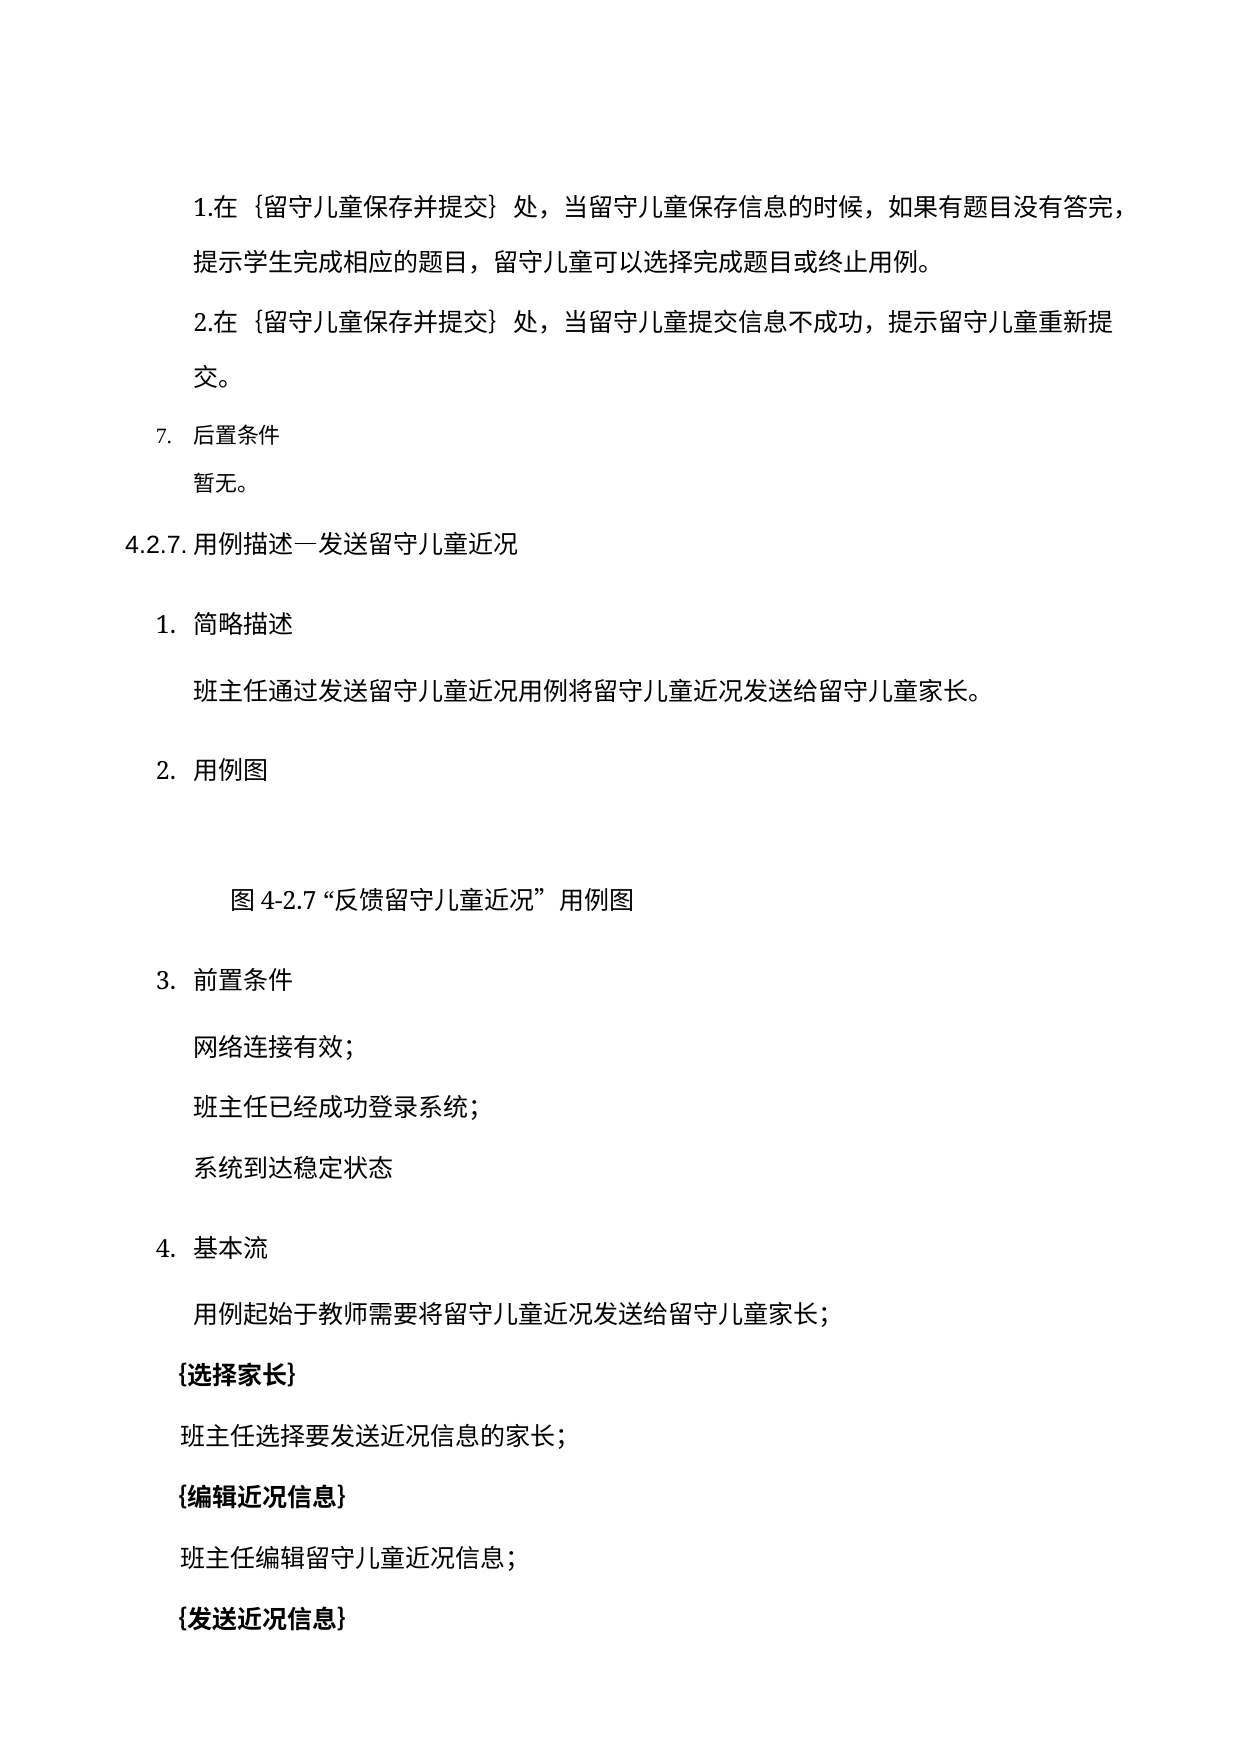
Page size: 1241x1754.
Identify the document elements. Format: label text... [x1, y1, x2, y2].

list 简略描述 [156, 604, 1122, 640]
list 班主任已经成功登录系统； [156, 1088, 1122, 1124]
text ｛编辑近况信息｝ [118, 1477, 1122, 1514]
subtitle 用例描述—发送留守儿童近况 [118, 525, 1122, 561]
list 系统到达稳定状态 [156, 1149, 1122, 1185]
list 网络连接有效； [156, 1027, 1122, 1063]
text ｛发送近况信息｝ [118, 1599, 1122, 1635]
list 前置条件 [156, 960, 1122, 996]
list 基本流 [156, 1228, 1122, 1264]
list 班主任通过发送留守儿童近况用例将留守儿童近况发送给留守儿童家长。 [156, 671, 1122, 707]
list 1.在｛留守儿童保存并提交｝处，当留守儿童保存信息的时候，如果有题目没有答完，提示学生完成相应的题目，留守儿童可以选择完成题目或终止用例。 [156, 188, 1122, 278]
list 用例图 [156, 750, 1122, 787]
list 暂无。 [156, 466, 1122, 497]
text ｛选择家长｝ [118, 1356, 1122, 1392]
text 图4-2.7 “反馈留守儿童近况”用例图 [231, 881, 1122, 917]
list 后置条件 [156, 418, 1122, 450]
list 用例起始于教师需要将留守儿童近况发送给留守儿童家长； [156, 1295, 1122, 1331]
text 班主任编辑留守儿童近况信息； [118, 1538, 1122, 1574]
list 2.在｛留守儿童保存并提交｝处，当留守儿童提交信息不成功，提示留守儿童重新提交。 [156, 303, 1122, 393]
text 班主任选择要发送近况信息的家长； [118, 1417, 1122, 1453]
